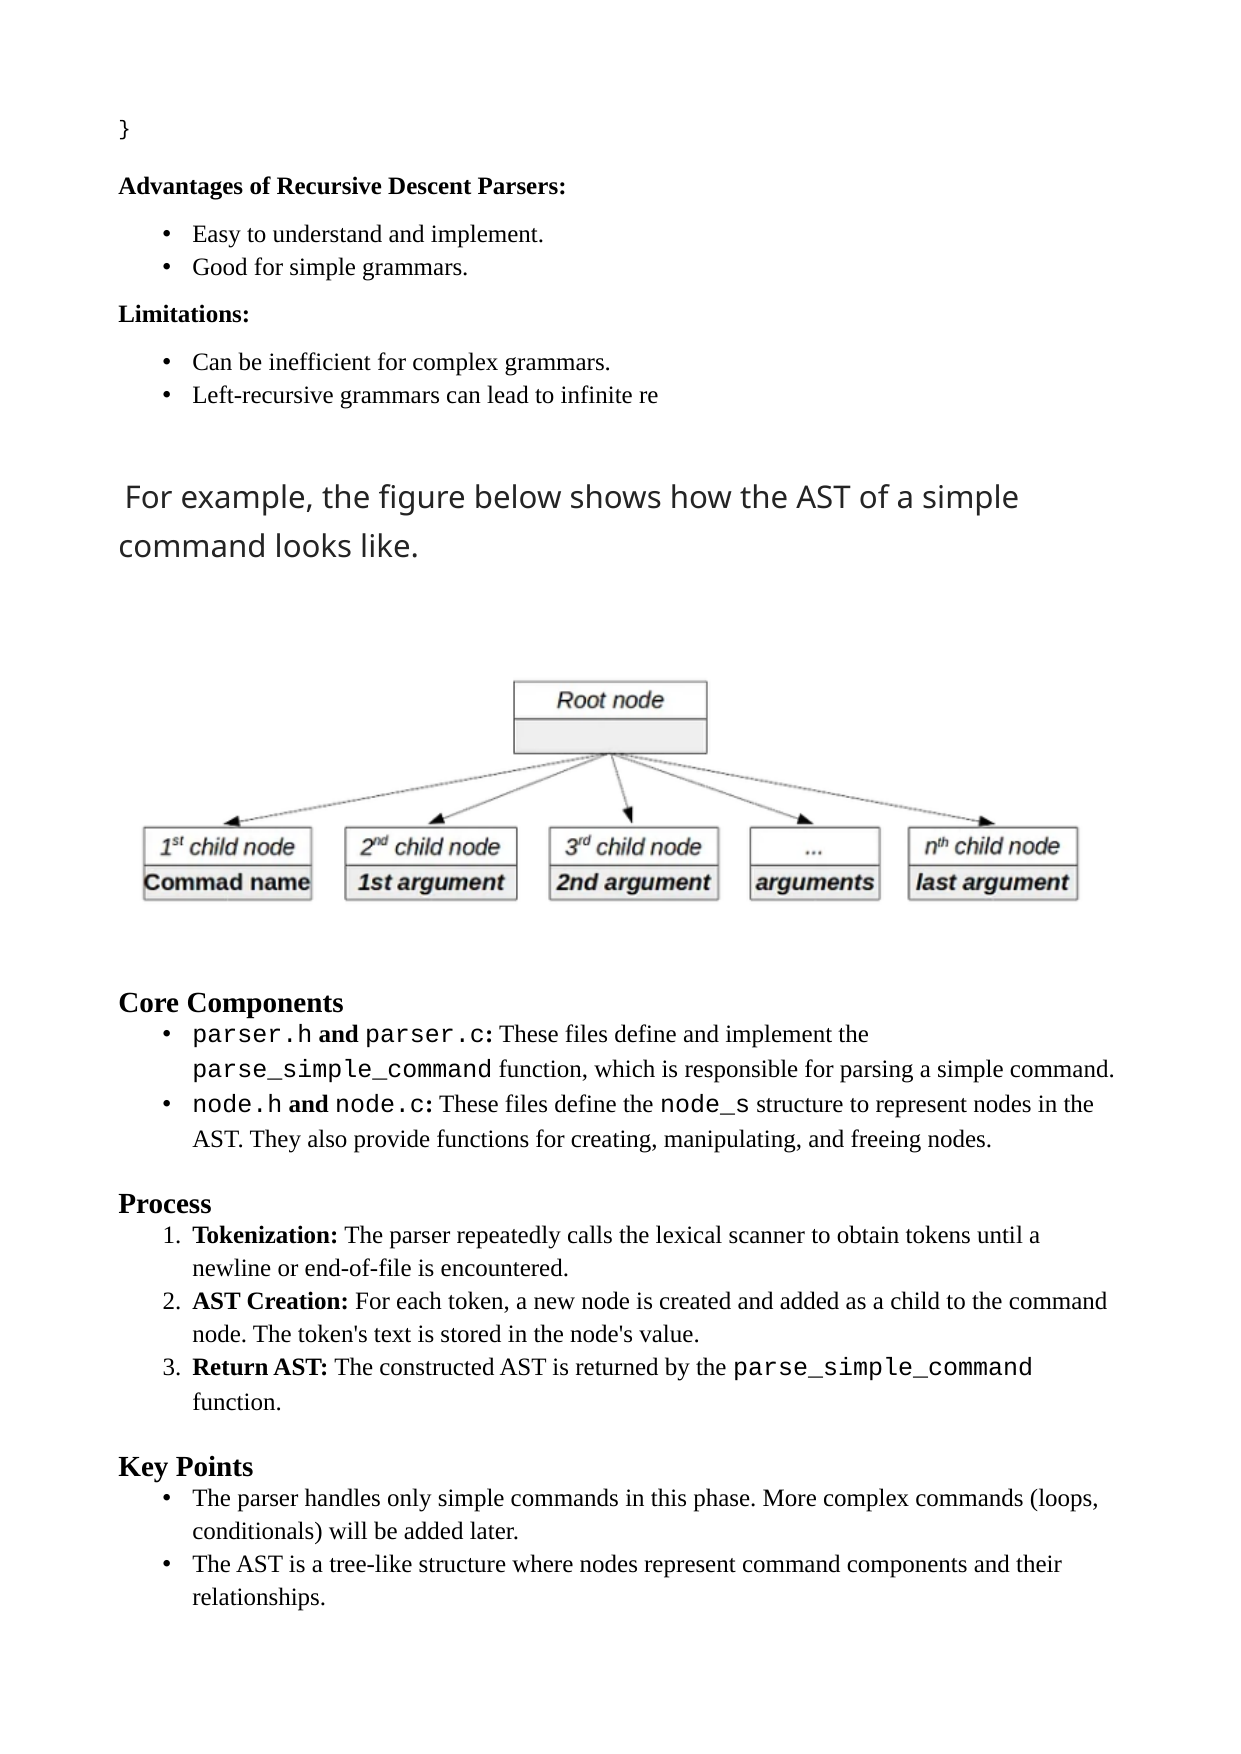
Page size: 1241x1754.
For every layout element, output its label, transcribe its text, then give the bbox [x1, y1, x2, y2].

list The parser handles only simple commands in this phase. More complex commands (loops, conditionals) will be added later. [162, 1483, 1122, 1545]
list Good for simple grammars. [162, 252, 1122, 281]
text Limitations: [118, 299, 1122, 328]
text For example, the figure below shows how the AST of a simple command looks like. [118, 475, 1122, 567]
picture [118, 616, 1123, 942]
subtitle Core Components [118, 985, 1122, 1019]
list The AST is a tree-like structure where nodes represent command components and their relationships. [162, 1549, 1122, 1611]
text Advantages of Recursive Descent Parsers: [118, 171, 1122, 200]
list Can be inefficient for complex grammars. [162, 347, 1122, 376]
list Easy to understand and implement. [162, 219, 1122, 248]
list Left-recursive grammars can lead to infinite re [162, 380, 1122, 409]
subtitle Key Points [118, 1449, 1122, 1483]
list node.h and node.c: These files define the node_s structure to represent nodes in the AST. They also provide functions for creating, manipulating, and freeing nodes. [162, 1089, 1122, 1153]
list Tokenization: The parser repeatedly calls the lexical scanner to obtain tokens until a newline or end-of-file is encountered. [162, 1220, 1122, 1282]
text } [118, 118, 1122, 142]
subtitle Process [118, 1187, 1122, 1220]
list parser.h and parser.c: These files define and implement the parse_simple_command function, which is responsible for parsing a simple command. [162, 1019, 1122, 1085]
list AST Creation: For each token, a new node is created and added as a child to the command node. The token's text is stored in the node's value. [162, 1286, 1122, 1348]
list Return AST: The constructed AST is returned by the parse_simple_command function. [162, 1352, 1122, 1416]
